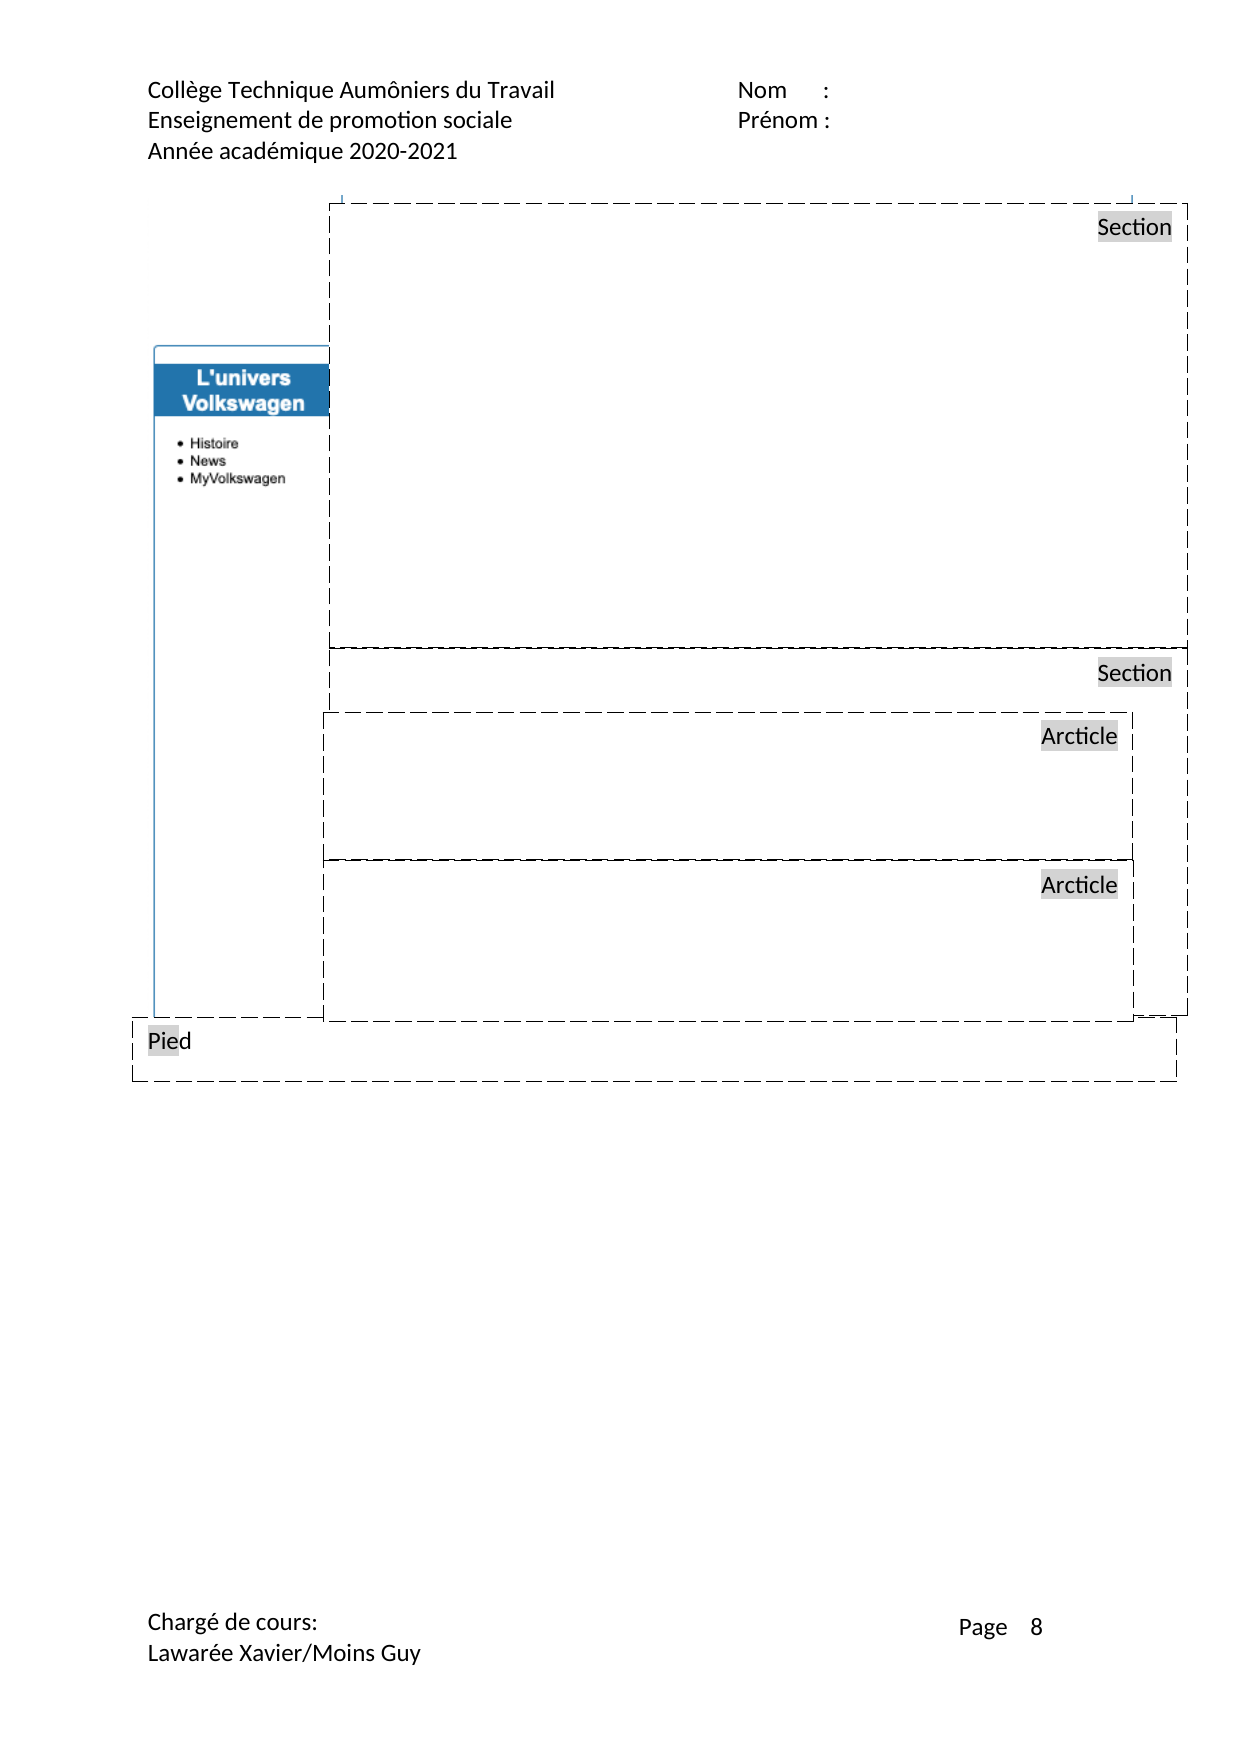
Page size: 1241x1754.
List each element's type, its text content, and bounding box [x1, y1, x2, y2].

text Section [345, 657, 1172, 687]
text Pied [148, 1025, 1161, 1056]
text Section [345, 211, 1172, 242]
text Arcticle [339, 869, 1118, 899]
text Arcticle [339, 720, 1117, 751]
